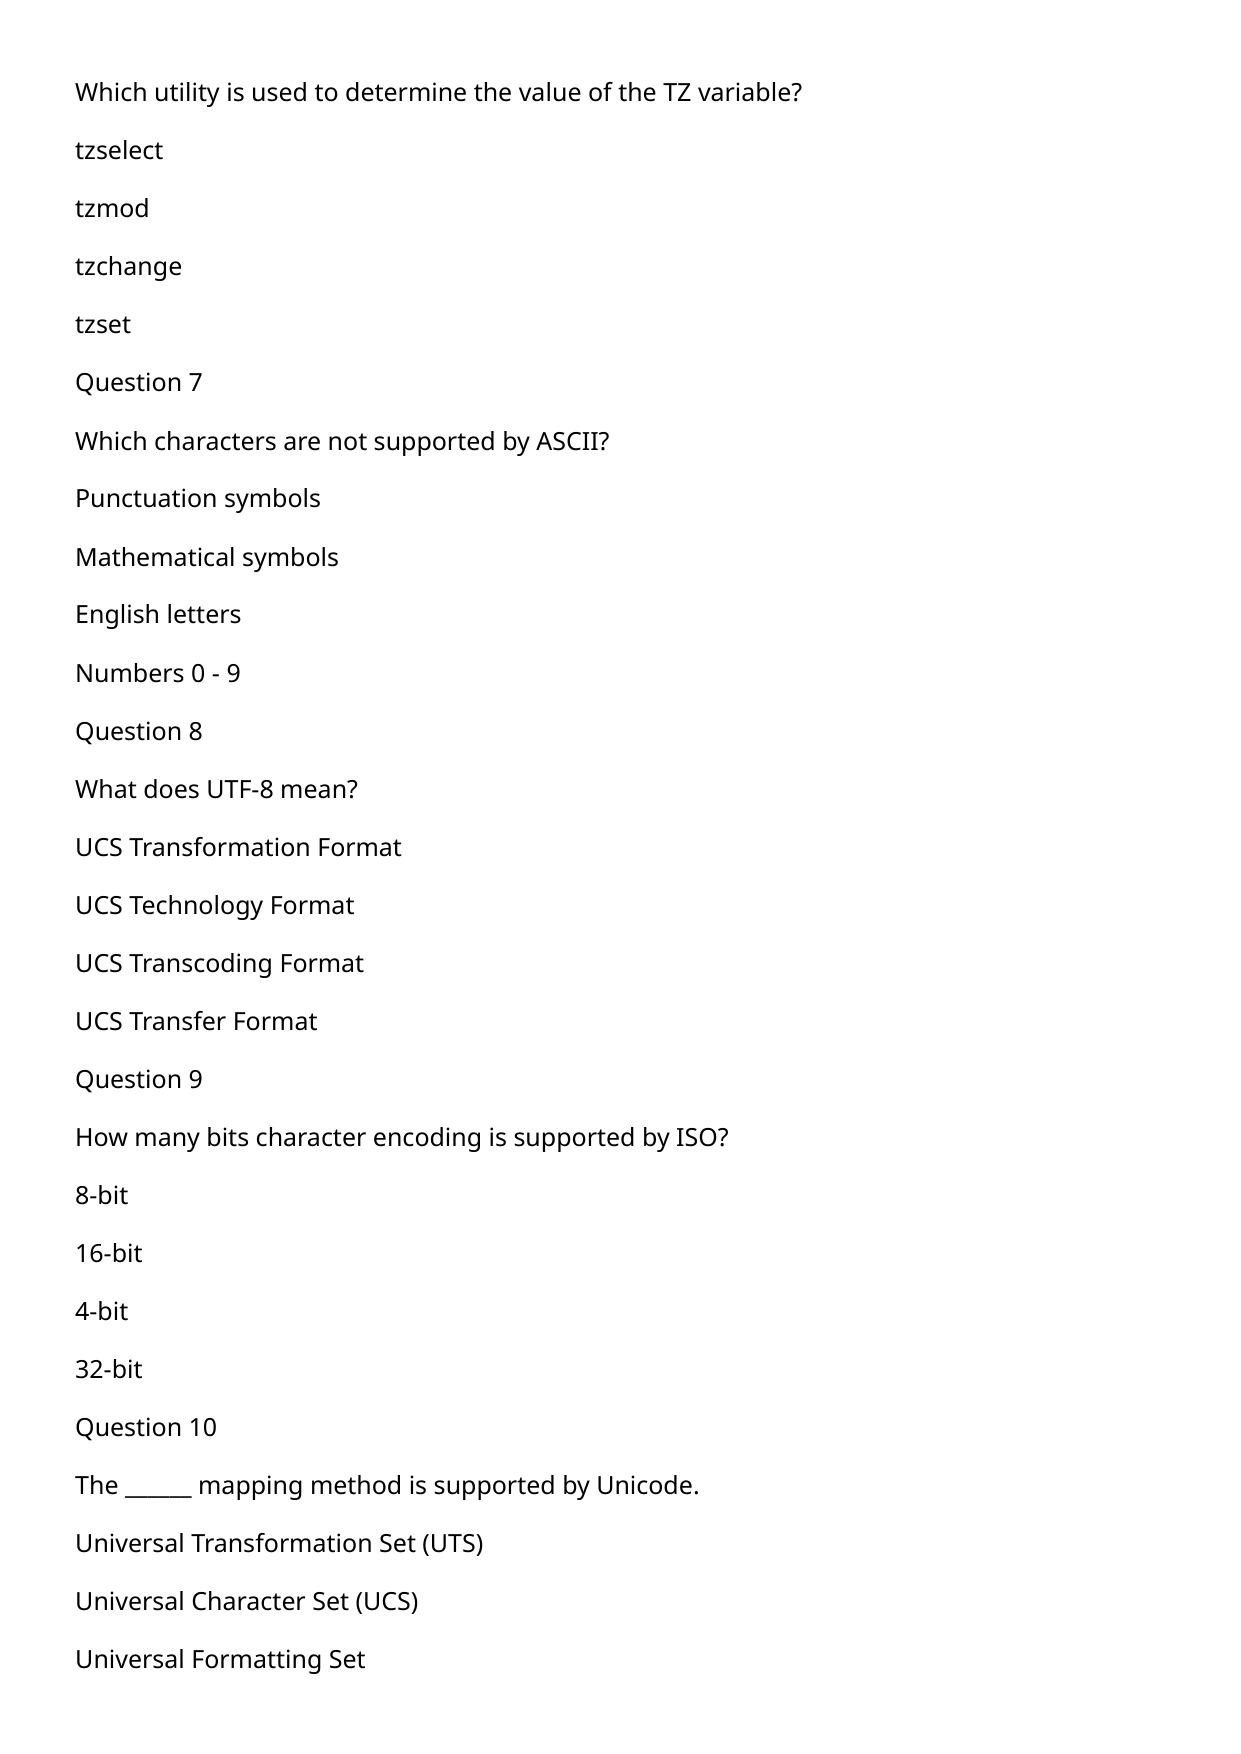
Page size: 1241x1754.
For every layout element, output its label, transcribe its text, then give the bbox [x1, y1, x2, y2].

text UCS Transcoding Format [75, 945, 1165, 979]
text tzselect [75, 133, 1165, 167]
text Universal Transformation Set (UTS) [75, 1526, 1165, 1559]
text The ______ mapping method is supported by Unicode. [75, 1467, 1165, 1502]
text 4-bit [75, 1293, 1165, 1327]
text How many bits character encoding is supported by ISO? [75, 1119, 1165, 1153]
text UCS Technology Format [75, 887, 1165, 921]
text 16-bit [75, 1235, 1165, 1269]
text UCS Transformation Format [75, 829, 1165, 863]
text Which utility is used to determine the value of the TZ variable? [75, 75, 1165, 109]
text tzmod [75, 191, 1165, 225]
text Mathematical symbols [75, 539, 1165, 573]
text Which characters are not supported by ASCII? [75, 423, 1165, 457]
text Question 10 [75, 1409, 1165, 1443]
text Punctuation symbols [75, 481, 1165, 515]
text Universal Formatting Set [75, 1642, 1165, 1676]
text tzchange [75, 249, 1165, 283]
text tzset [75, 307, 1165, 341]
text Question 8 [75, 713, 1165, 747]
text Universal Character Set (UCS) [75, 1583, 1165, 1618]
text UCS Transfer Format [75, 1003, 1165, 1037]
text English letters [75, 597, 1165, 631]
text Question 9 [75, 1061, 1165, 1095]
text 8-bit [75, 1177, 1165, 1211]
text What does UTF-8 mean? [75, 771, 1165, 805]
text Question 7 [75, 365, 1165, 399]
text 32-bit [75, 1351, 1165, 1386]
text Numbers 0 - 9 [75, 655, 1165, 689]
